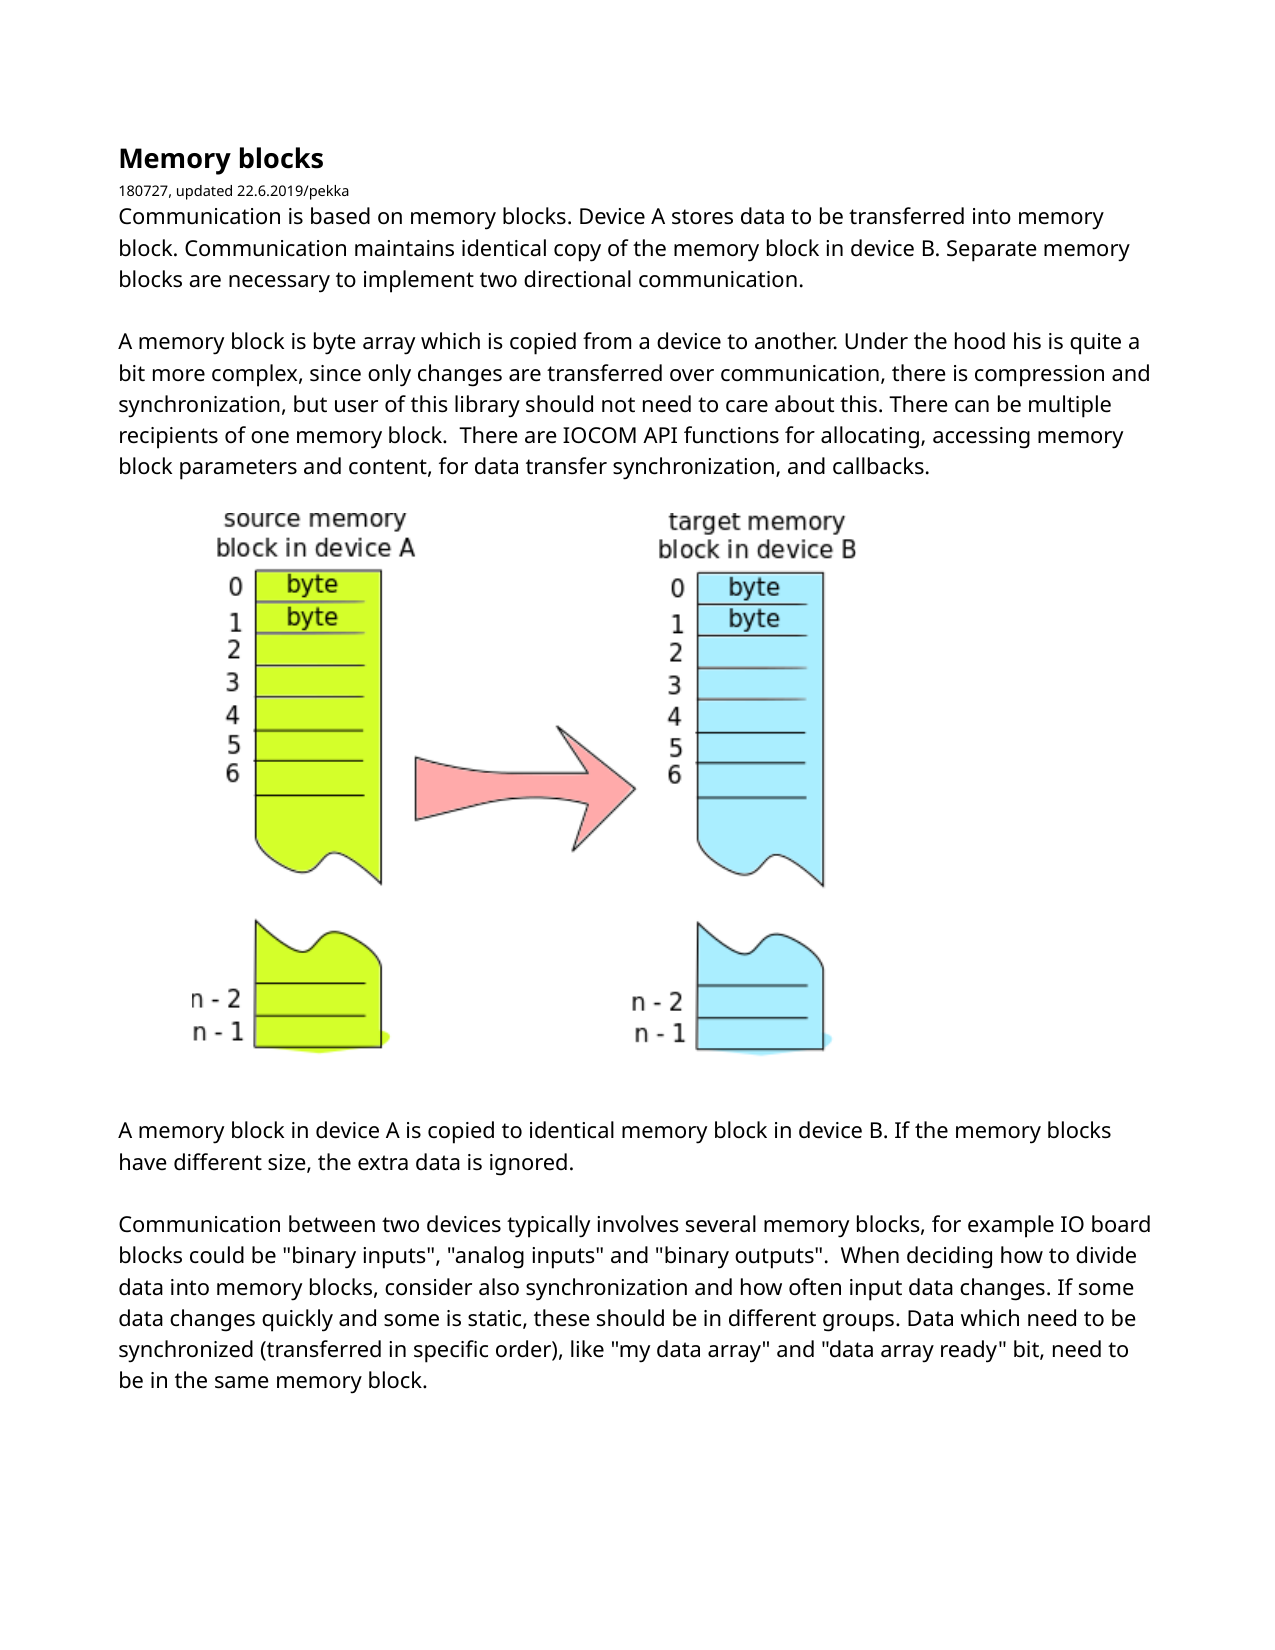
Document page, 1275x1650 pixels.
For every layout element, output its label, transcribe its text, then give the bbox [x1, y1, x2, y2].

text Communication between two devices typically involves several memory blocks, for example IO board blocks could be "binary inputs", "analog inputs" and "binary outputs". When deciding how to divide data into memory blocks, consider also synchronization and how often input data changes. If some data changes quickly and some is static, these should be in different groups. Data which need to be synchronized (transferred in specific order), like "my data array" and "data array ready" bit, need to be in the same memory block. [118, 1209, 1157, 1395]
text 180727, updated 22.6.2019/pekka [118, 181, 1157, 200]
text A memory block is byte array which is copied from a device to another. Under the hood his is quite a bit more complex, since only changes are transferred over communication, there is compression and synchronization, but user of this library should not need to care about this. There can be multiple recipients of one memory block. There are IOCOM API functions for allocating, accessing memory block parameters and content, for data transfer synchronization, and callbacks. [118, 326, 1157, 481]
text A memory block in device A is copied to identical memory block in device B. If the memory blocks have different size, the extra data is ignored. [118, 1115, 1157, 1176]
text Communication is based on memory blocks. Device A stores data to be transferred into memory block. Communication maintains identical copy of the memory block in device B. Separate memory blocks are necessary to implement two directional communication. [118, 201, 1157, 294]
picture [192, 513, 857, 1083]
subtitle Memory blocks [118, 139, 1157, 176]
